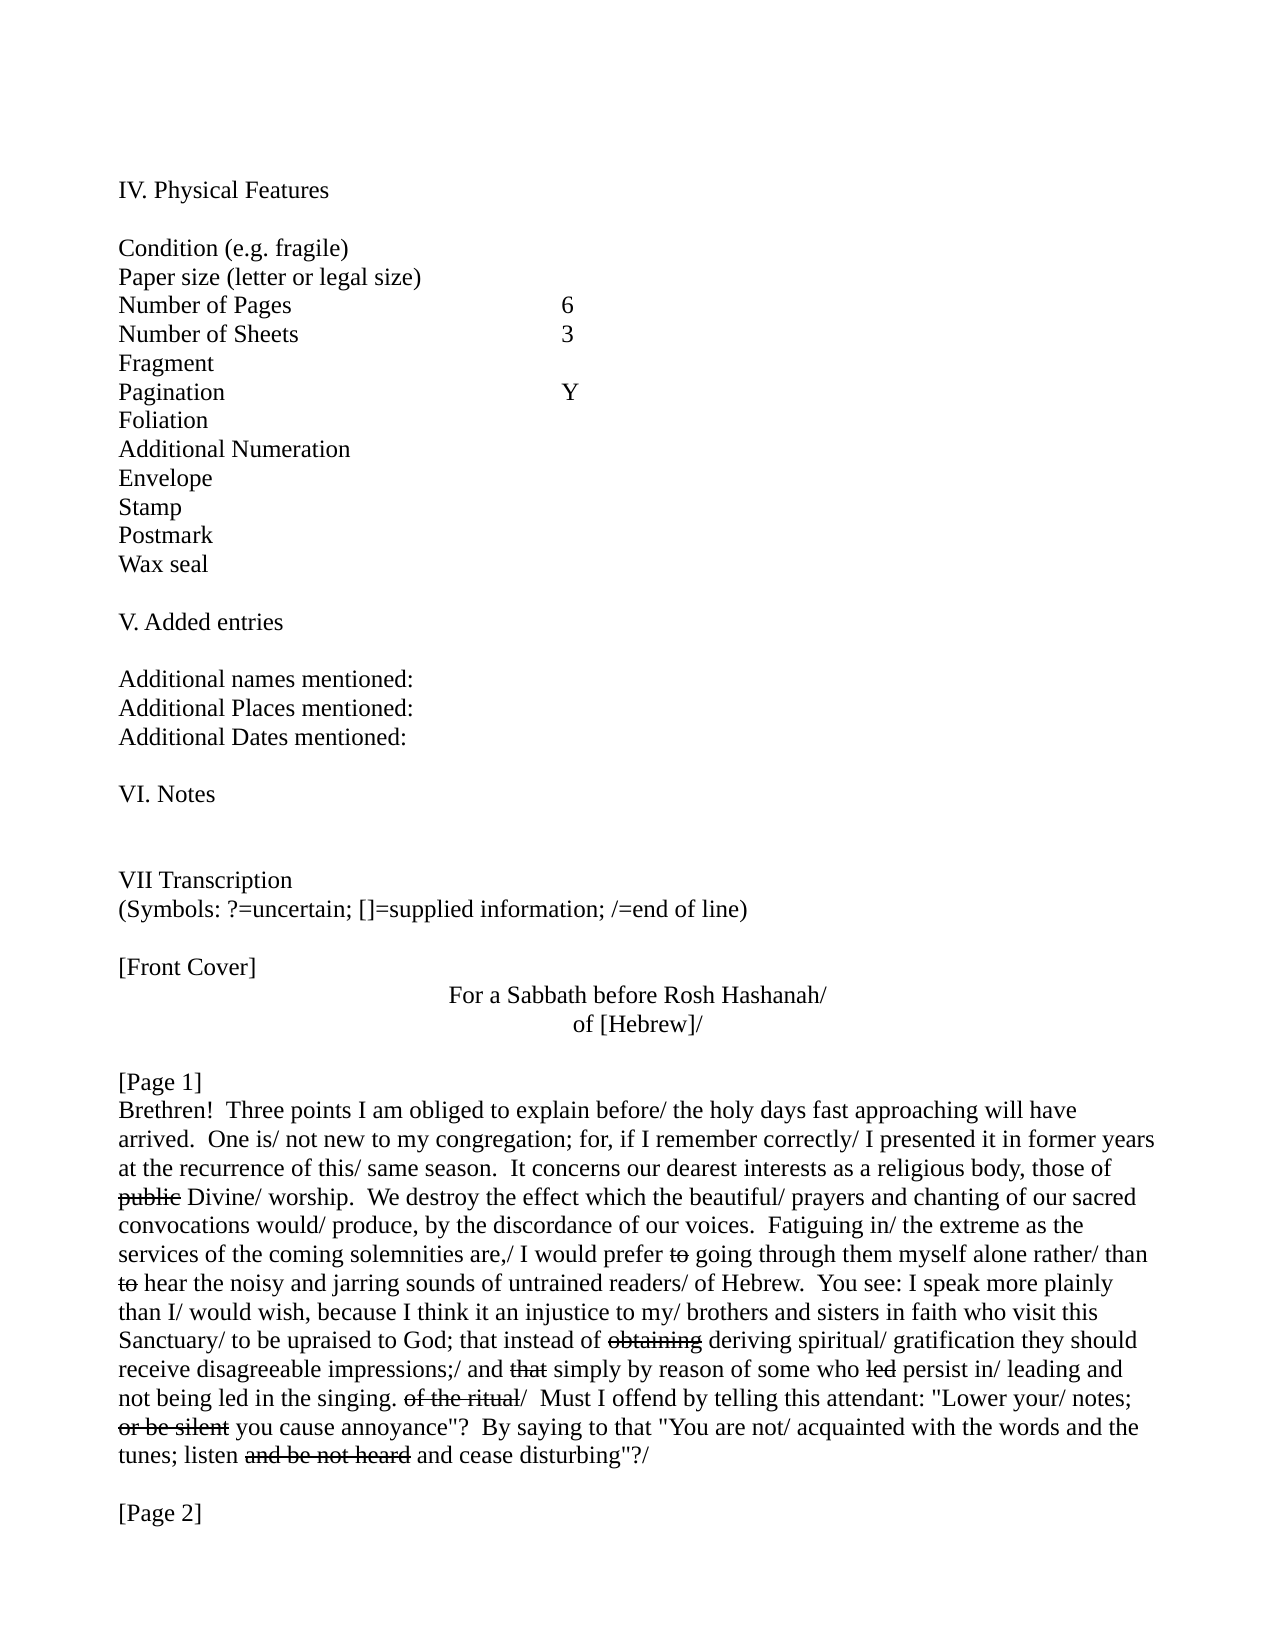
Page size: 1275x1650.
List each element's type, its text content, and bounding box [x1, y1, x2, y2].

text Fragment [118, 348, 1157, 377]
text [Page 2] [118, 1498, 1157, 1527]
text Postma rk [118, 521, 1157, 549]
text Wax seal [118, 549, 1157, 578]
text IV. Physical Features [118, 176, 1157, 204]
text VII Transcription [118, 866, 1157, 894]
text Number of Sheets 3 [118, 319, 1157, 348]
text (Symbols: ?=uncertain; []=supplied information; /=end of line) [118, 894, 1157, 923]
text Stamp [118, 492, 1157, 521]
text Foliation [118, 406, 1157, 434]
text VI. Notes [118, 779, 1157, 808]
text Number of Pages 6 [118, 291, 1157, 319]
text Paper size (letter or legal size) [118, 262, 1157, 291]
text For a Sabbath before Rosh Hashanah/ [118, 981, 1157, 1009]
text Additional Numeration [118, 434, 1157, 463]
text V. Added entries [118, 607, 1157, 636]
text Condition (e.g. fragile) [118, 233, 1157, 262]
text Brethren! Three points I am obliged to explain before/ the holy days fast approaching will have arrived. One is/ not new to my congregation; for, if I remember correctly/ I presented it in former years at the recurrence of this/ same season. It concerns our dearest interests as a religious body, those of public Divine/ worship. We destroy the effect which the beautiful/ prayers and chanting of our sacred convocations would/ produce, by the discordance of our voices. Fatiguing in/ the extreme as the services of the coming solemnities are,/ I would prefer to going through them myself alone rather/ than to hear the noisy and jarring sounds of untrained readers/ of Hebrew. You see: I speak more plainly than I/ would wish, because I think it an injustice to my/ brothers and sisters in faith who visit this Sanctuary/ to be upraised to God; that instead of obtaining deriving spiritual/ gratification they should receive disagreeable impressions;/ and that simply by reason of some who led persist in/ leading and not being led in the singing. of the ritual/ Must I offend by telling this attendant: "Lower your/ notes; or be silent you cause annoyance"? By saying to that "You are not/ acquainted with the words and the tunes; listen and be not heard and cease disturbing"?/ [118, 1096, 1157, 1469]
text Additional names mentioned: [118, 664, 1157, 693]
text of [Hebrew]/ [118, 1009, 1157, 1038]
text Additional Dates mentioned: [118, 722, 1157, 751]
text Pagination Y [118, 377, 1157, 406]
text [Page 1] [118, 1067, 1157, 1096]
text [Front Cover] [118, 952, 1157, 981]
text Additional Places mentioned: [118, 693, 1157, 722]
text Envelope [118, 463, 1157, 492]
